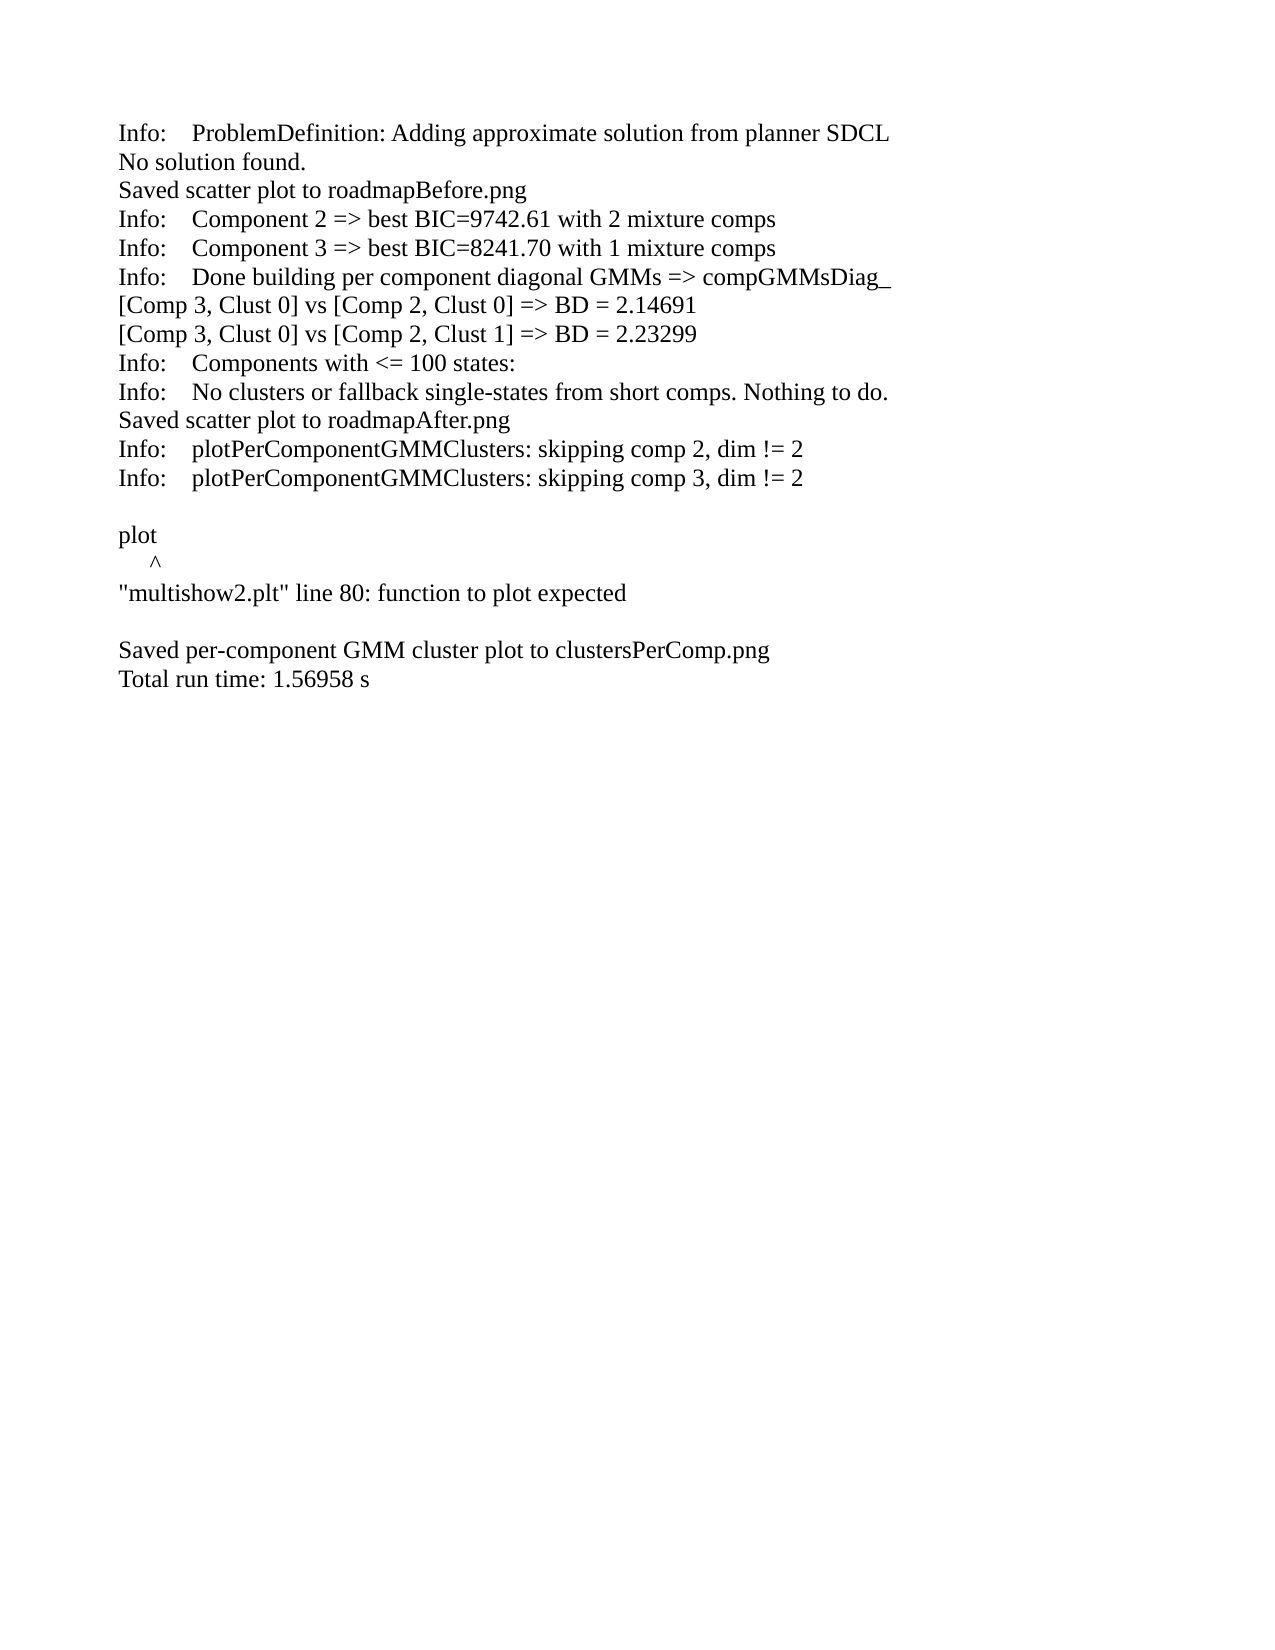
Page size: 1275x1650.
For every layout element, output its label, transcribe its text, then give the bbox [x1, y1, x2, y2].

text Total run time: 1.56958 s [118, 664, 1157, 693]
text ^ [118, 549, 1157, 578]
text [Comp 3, Clust 0] vs [Comp 2, Clust 0] => BD = 2.14691 [118, 291, 1157, 319]
text Info: Done building per component diagonal GMMs => compGMMsDiag_ [118, 262, 1157, 291]
text Info: Component 2 => best BIC=9742.61 with 2 mixture comps [118, 204, 1157, 233]
text Info: Components with <= 100 states: [118, 348, 1157, 377]
text Info: No clusters or fallback single-states from short comps. Nothing to do. [118, 377, 1157, 406]
text Info: ProblemDefinition: Adding approximate solution from planner SDCL [118, 118, 1157, 147]
text Info: plotPerComponentGMMClusters: skipping comp 3, dim != 2 [118, 463, 1157, 492]
text Info: plotPerComponentGMMClusters: skipping comp 2, dim != 2 [118, 434, 1157, 463]
text No solution found. [118, 147, 1157, 176]
text Saved scatter plot to roadmapAfter.png [118, 406, 1157, 434]
text Saved scatter plot to roadmapBefore.png [118, 176, 1157, 204]
text [Comp 3, Clust 0] vs [Comp 2, Clust 1] => BD = 2.23299 [118, 319, 1157, 348]
text "multishow2.plt" line 80: function to plot expected [118, 578, 1157, 607]
text Info: Component 3 => best BIC=8241.70 with 1 mixture comps [118, 233, 1157, 262]
text Saved per‐component GMM cluster plot to clustersPerComp.png [118, 636, 1157, 664]
text plot [118, 521, 1157, 549]
